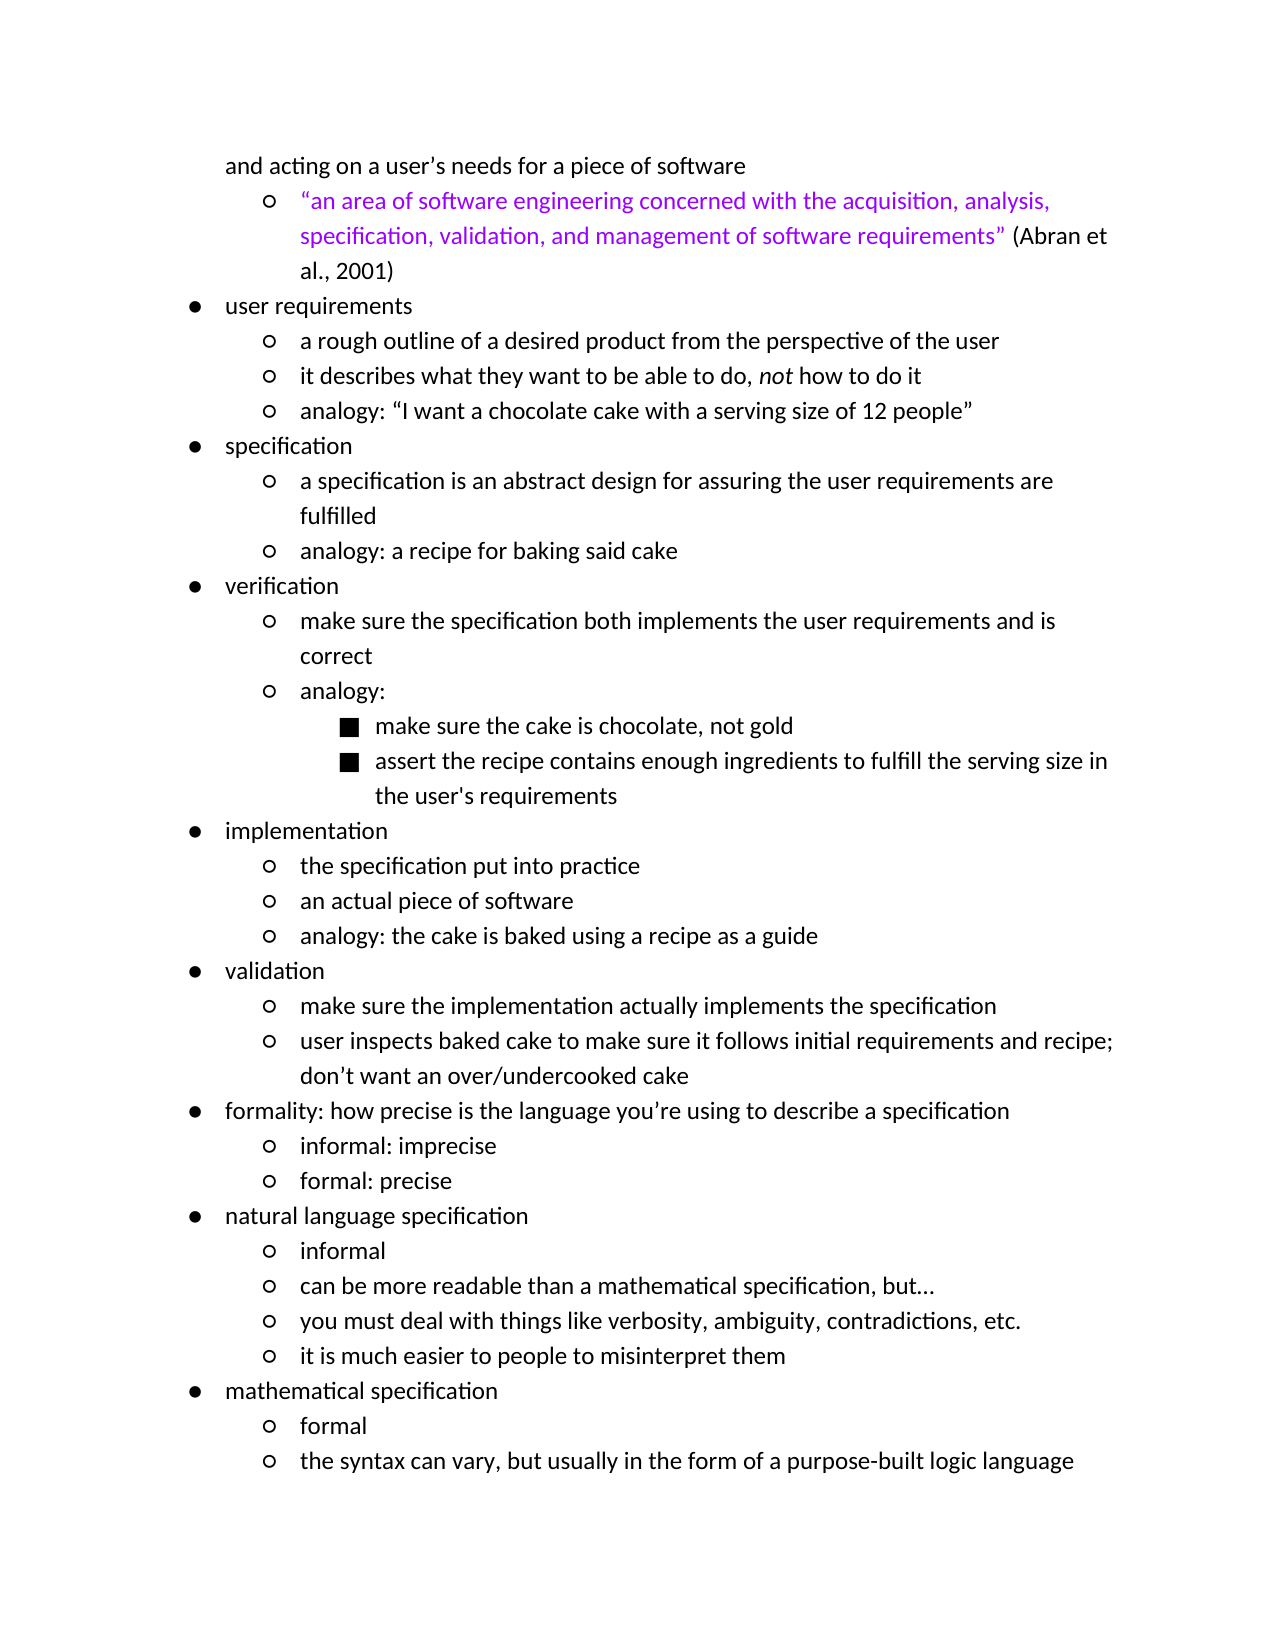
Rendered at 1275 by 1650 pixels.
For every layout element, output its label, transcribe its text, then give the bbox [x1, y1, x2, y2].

list specification [187, 430, 1125, 461]
list verification [187, 570, 1125, 601]
list user inspects baked cake to make sure it follows initial requirements and recipe; don’t want an over/undercooked cake [262, 1025, 1125, 1091]
list analogy: the cake is baked using a recipe as a guide [262, 920, 1125, 951]
list make sure the cake is chocolate, not gold [337, 710, 1125, 741]
list user requirements [187, 290, 1125, 321]
list a rough outline of a desired product from the perspective of the user [262, 325, 1125, 356]
list it is much easier to people to misinterpret them [262, 1340, 1125, 1371]
list validation [187, 955, 1125, 986]
list the specification put into practice [262, 850, 1125, 881]
list assert the recipe contains enough ingredients to fulfill the serving size in the user's requirements [337, 745, 1125, 811]
list analogy: [262, 675, 1125, 706]
list mathematical specification [187, 1375, 1125, 1406]
list formal: precise [262, 1165, 1125, 1196]
list formality: how precise is the language you’re using to describe a specification [187, 1095, 1125, 1126]
list formal [262, 1410, 1125, 1441]
list analogy: a recipe for baking said cake [262, 535, 1125, 566]
list it describes what they want to be able to do, not how to do it [262, 360, 1125, 391]
list implementation [187, 815, 1125, 846]
list an actual piece of software [262, 885, 1125, 916]
list make sure the specification both implements the user requirements and is correct [262, 605, 1125, 671]
list “an area of software engineering concerned with the acquisition, analysis, specification, validation, and management of software requirements” (Abran et al., 2001) [262, 185, 1125, 286]
list you must deal with things like verbosity, ambiguity, contradictions, etc. [262, 1305, 1125, 1336]
list informal: imprecise [262, 1130, 1125, 1161]
list the syntax can vary, but usually in the form of a purpose-built logic language [262, 1445, 1125, 1476]
list and acting on a user’s needs for a piece of software [187, 150, 1125, 181]
list natural language specification [187, 1200, 1125, 1231]
list informal [262, 1235, 1125, 1266]
list make sure the implementation actually implements the specification [262, 990, 1125, 1021]
list a specification is an abstract design for assuring the user requirements are fulfilled [262, 465, 1125, 531]
list can be more readable than a mathematical specification, but… [262, 1270, 1125, 1301]
list analogy: “I want a chocolate cake with a serving size of 12 people” [262, 395, 1125, 426]
